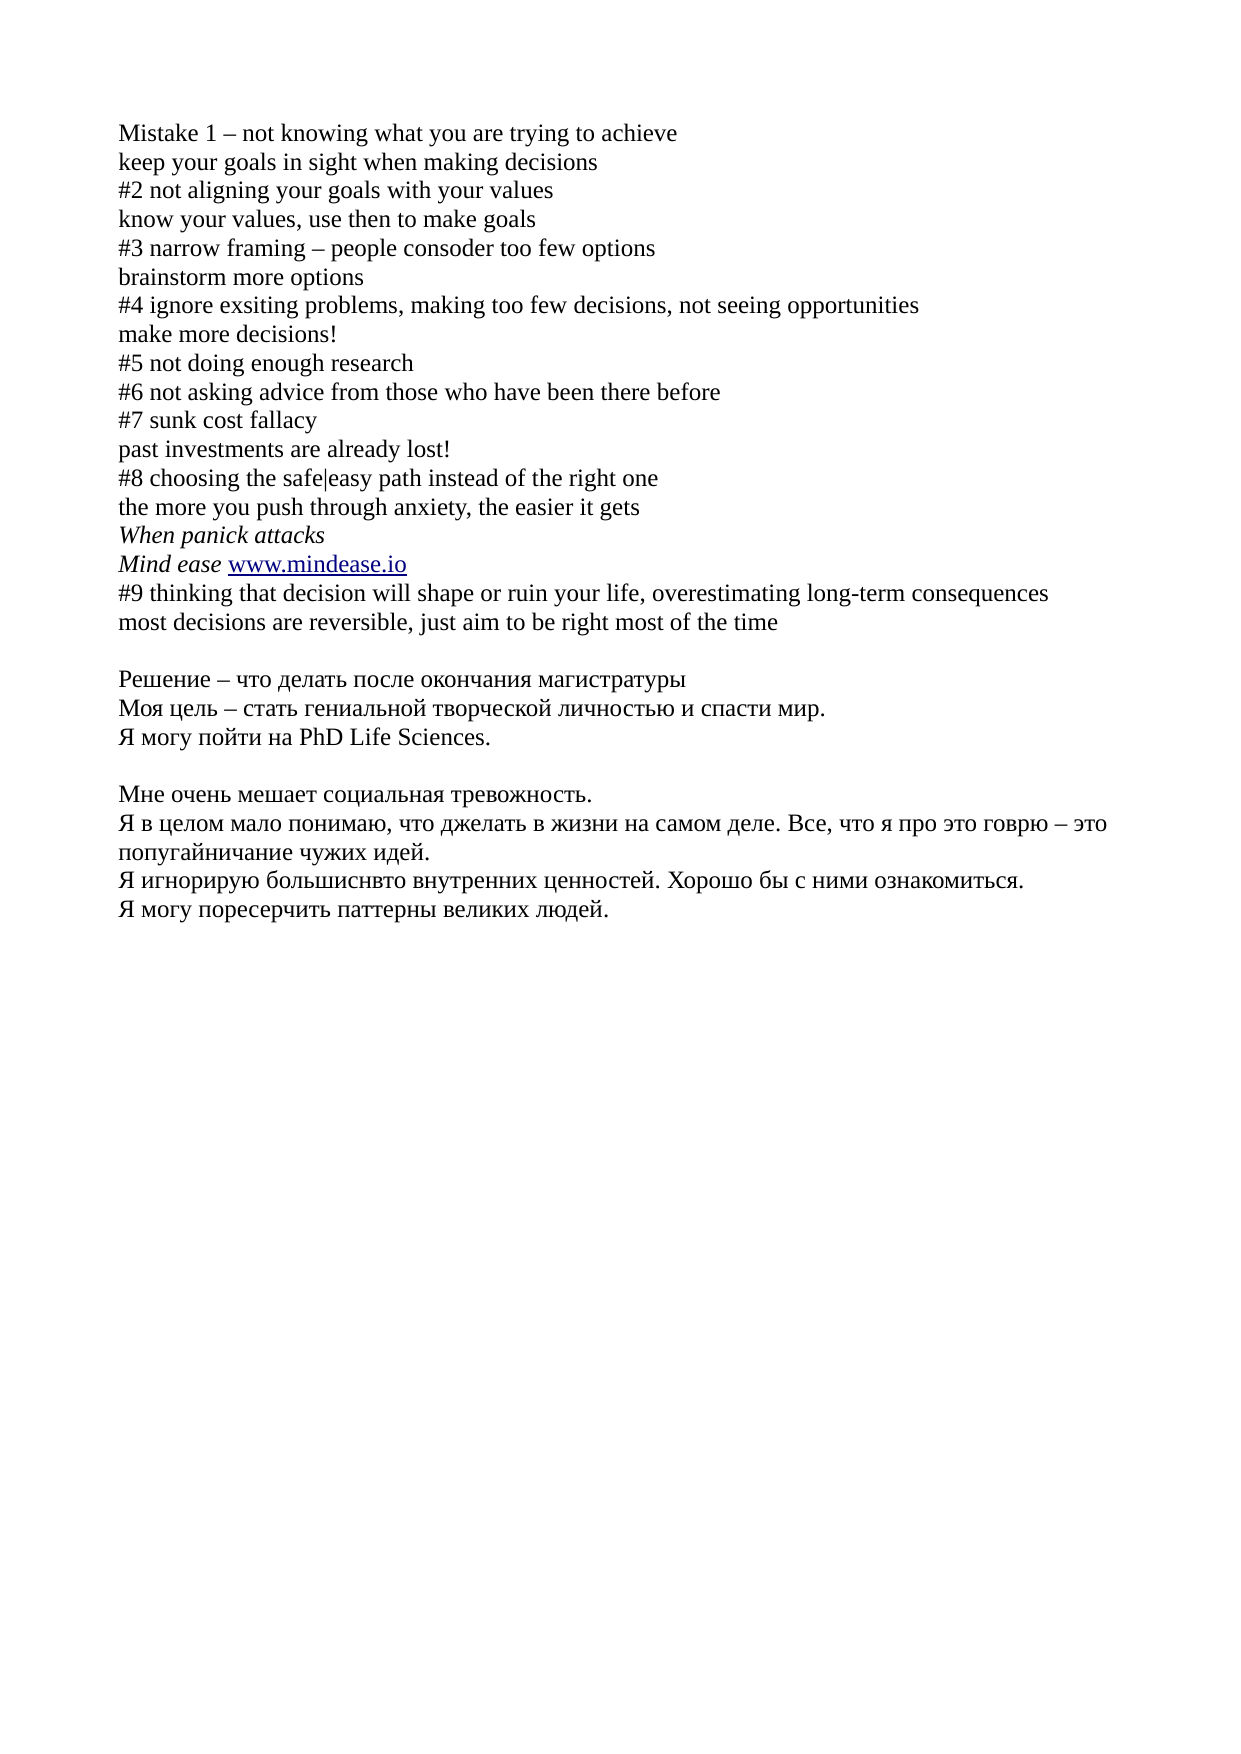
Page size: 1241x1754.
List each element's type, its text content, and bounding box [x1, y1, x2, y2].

text #8 choosing the safe|easy path instead of the right one [118, 463, 1122, 492]
text brainstorm more options [118, 262, 1122, 291]
text #3 narrow framing – people consoder too few options [118, 233, 1122, 262]
text keep your goals in sight when making decisions [118, 147, 1122, 176]
text When panick attacks [118, 521, 1122, 549]
text know your values, use then to make goals [118, 204, 1122, 233]
text Я могу поресерчить паттерны великих людей. [118, 894, 1122, 923]
text #9 thinking that decision will shape or ruin your life, overestimating long-term consequences [118, 578, 1122, 607]
text the more you push through anxiety, the easier it gets [118, 492, 1122, 521]
text Mistake 1 – not knowing what you are trying to achieve [118, 118, 1122, 147]
text #5 not doing enough research [118, 348, 1122, 377]
text past investments are already lost! [118, 434, 1122, 463]
text #2 not aligning your goals with your values [118, 176, 1122, 204]
text most decisions are reversible, just aim to be right most of the time [118, 607, 1122, 636]
text Я в целом мало понимаю, что джелать в жизни на самом деле. Все, что я про это говрю – это попугайничание чужих идей. [118, 808, 1122, 866]
text Я игнорирую большиснвто внутренних ценностей. Хорошо бы с ними ознакомиться. [118, 866, 1122, 894]
text Моя цель – стать гениальной творческой личностью и спасти мир. [118, 693, 1122, 722]
text make more decisions! [118, 319, 1122, 348]
text Я могу пойти на PhD Life Sciences. [118, 722, 1122, 751]
text #7 sunk cost fallacy [118, 406, 1122, 434]
text #4 ignore exsiting problems, making too few decisions, not seeing opportunities [118, 291, 1122, 319]
text Решение – что делать после окончания магистратуры [118, 664, 1122, 693]
text #6 not asking advice from those who have been there before [118, 377, 1122, 406]
text Мне очень мешает социальная тревожность. [118, 779, 1122, 808]
text Mind ease www.mindease.io [118, 549, 1122, 578]
